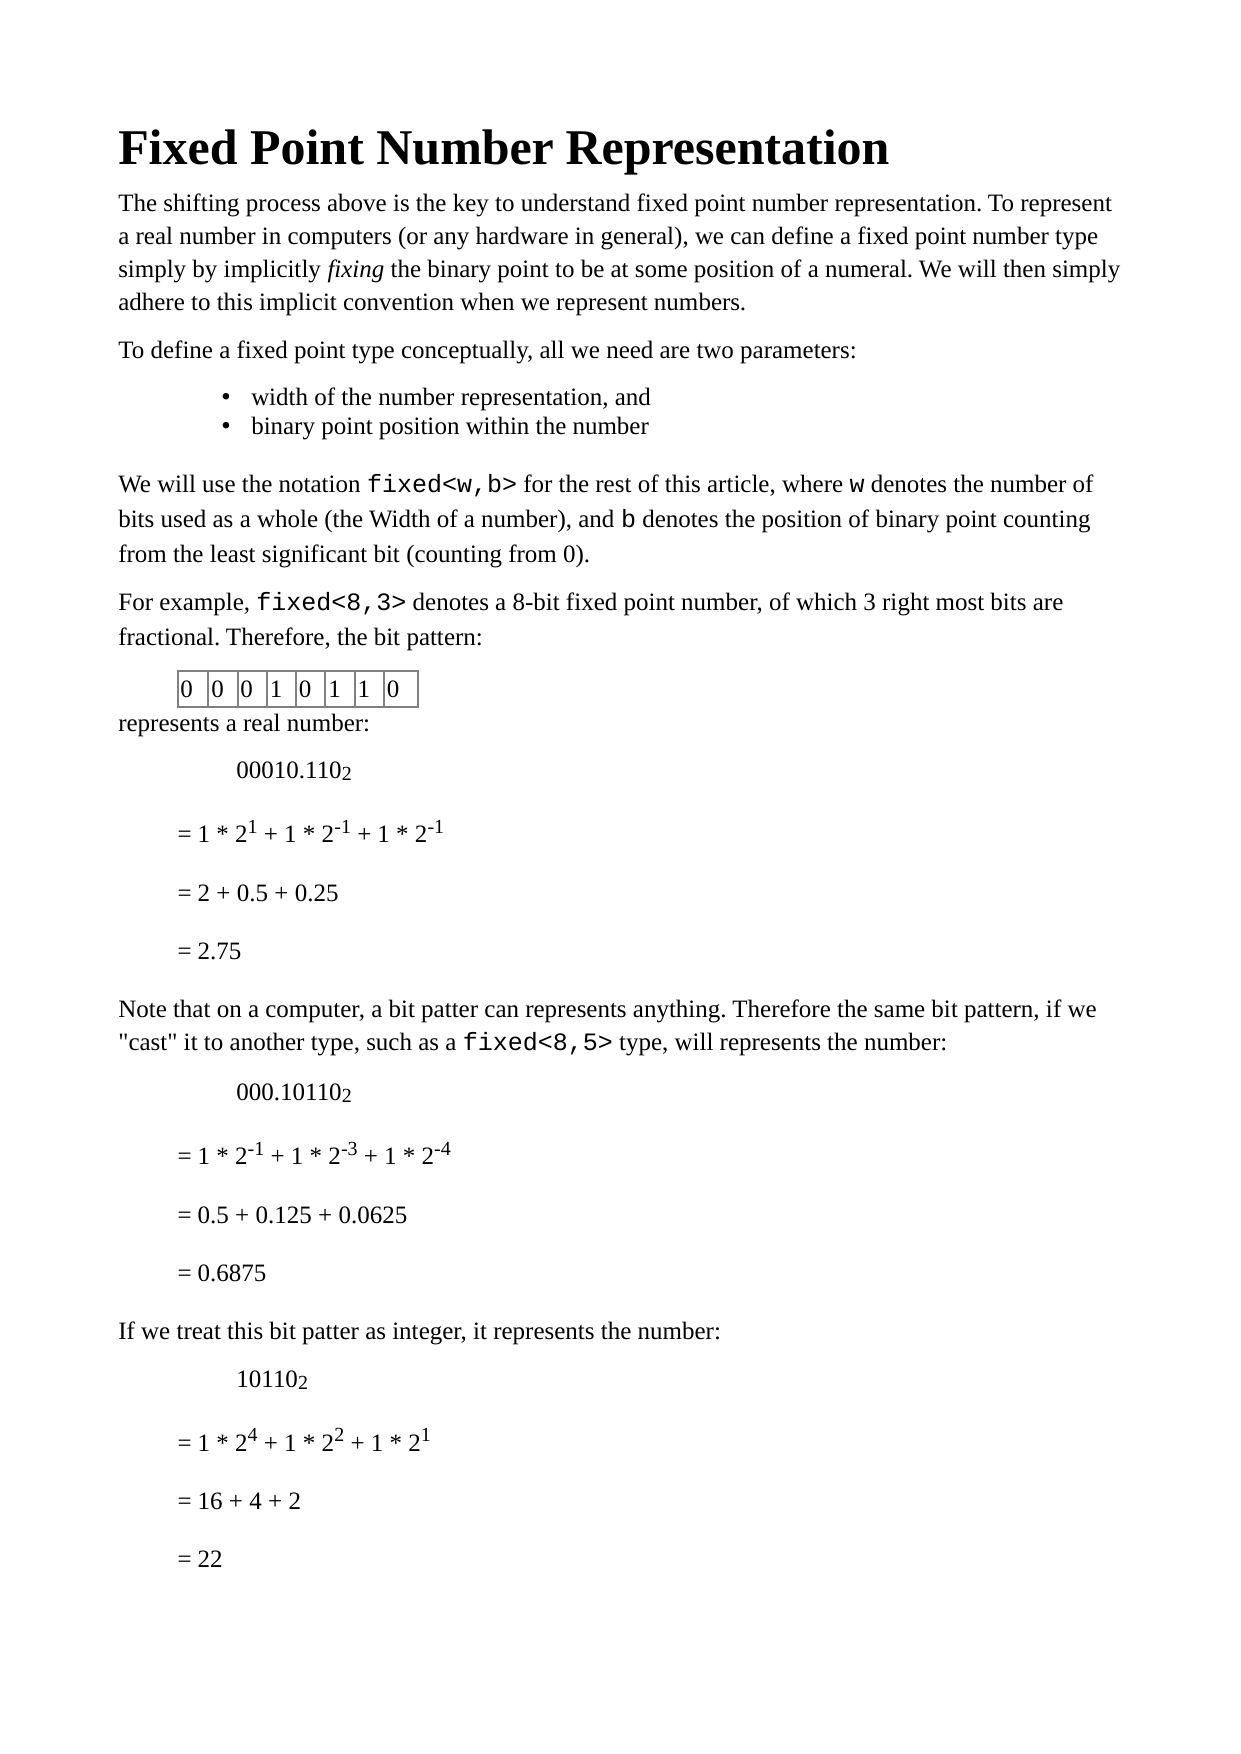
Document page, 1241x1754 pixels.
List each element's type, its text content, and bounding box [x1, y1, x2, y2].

text = 2.75 [177, 936, 1063, 965]
text 00010.1102 [236, 755, 1004, 785]
text = 0.6875 [177, 1258, 1063, 1287]
table_header 1 [268, 672, 295, 706]
text = 1 * 21 + 1 * 2-1 + 1 * 2-1 [177, 815, 1063, 848]
text represents a real number: [118, 708, 1122, 736]
text 000.101102 [236, 1077, 1004, 1107]
text = 16 + 4 + 2 [177, 1486, 1063, 1515]
text = 1 * 24 + 1 * 22 + 1 * 21 [177, 1423, 1063, 1457]
list binary point position within the number [222, 411, 1063, 440]
list width of the number representation, and [222, 382, 1063, 411]
table_header 0 [297, 672, 324, 706]
table_header 0 [209, 672, 237, 706]
text We will use the notation fixed<w,b> for the rest of this article, where w denotes the number of bits used as a whole (the Width of a number), and b denotes the position of binary point counting from the least significant bit (counting from 0). [118, 469, 1122, 568]
text = 22 [177, 1544, 1063, 1573]
text If we treat this bit patter as integer, it represents the number: [118, 1316, 1122, 1345]
table_header 0 [239, 672, 266, 706]
text Note that on a computer, a bit patter can represents anything. Therefore the same bit pattern, if we "cast" it to another type, such as a fixed<8,5> type, will represents the number: [118, 994, 1122, 1058]
text To define a fixed point type conceptually, all we need are two parameters: [118, 335, 1122, 363]
table_header 0 [179, 672, 207, 706]
text = 1 * 2-1 + 1 * 2-3 + 1 * 2-4 [177, 1137, 1063, 1170]
text = 0.5 + 0.125 + 0.0625 [177, 1200, 1063, 1228]
text The shifting process above is the key to understand fixed point number representation. To represent a real number in computers (or any hardware in general), we can define a fixed point number type simply by implicitly fixing the binary point to be at some position of a numeral. We will then simply adhere to this implicit convention when we represent numbers. [118, 188, 1122, 316]
table_header 0 [385, 672, 417, 706]
text = 2 + 0.5 + 0.25 [177, 878, 1063, 906]
text 101102 [236, 1364, 1004, 1394]
text For example, fixed<8,3> denotes a 8-bit fixed point number, of which 3 right most bits are fractional. Therefore, the bit pattern: [118, 587, 1122, 651]
table_header 1 [326, 672, 354, 706]
subtitle Fixed Point Number Representation [118, 118, 1122, 176]
table_header 1 [356, 672, 383, 706]
